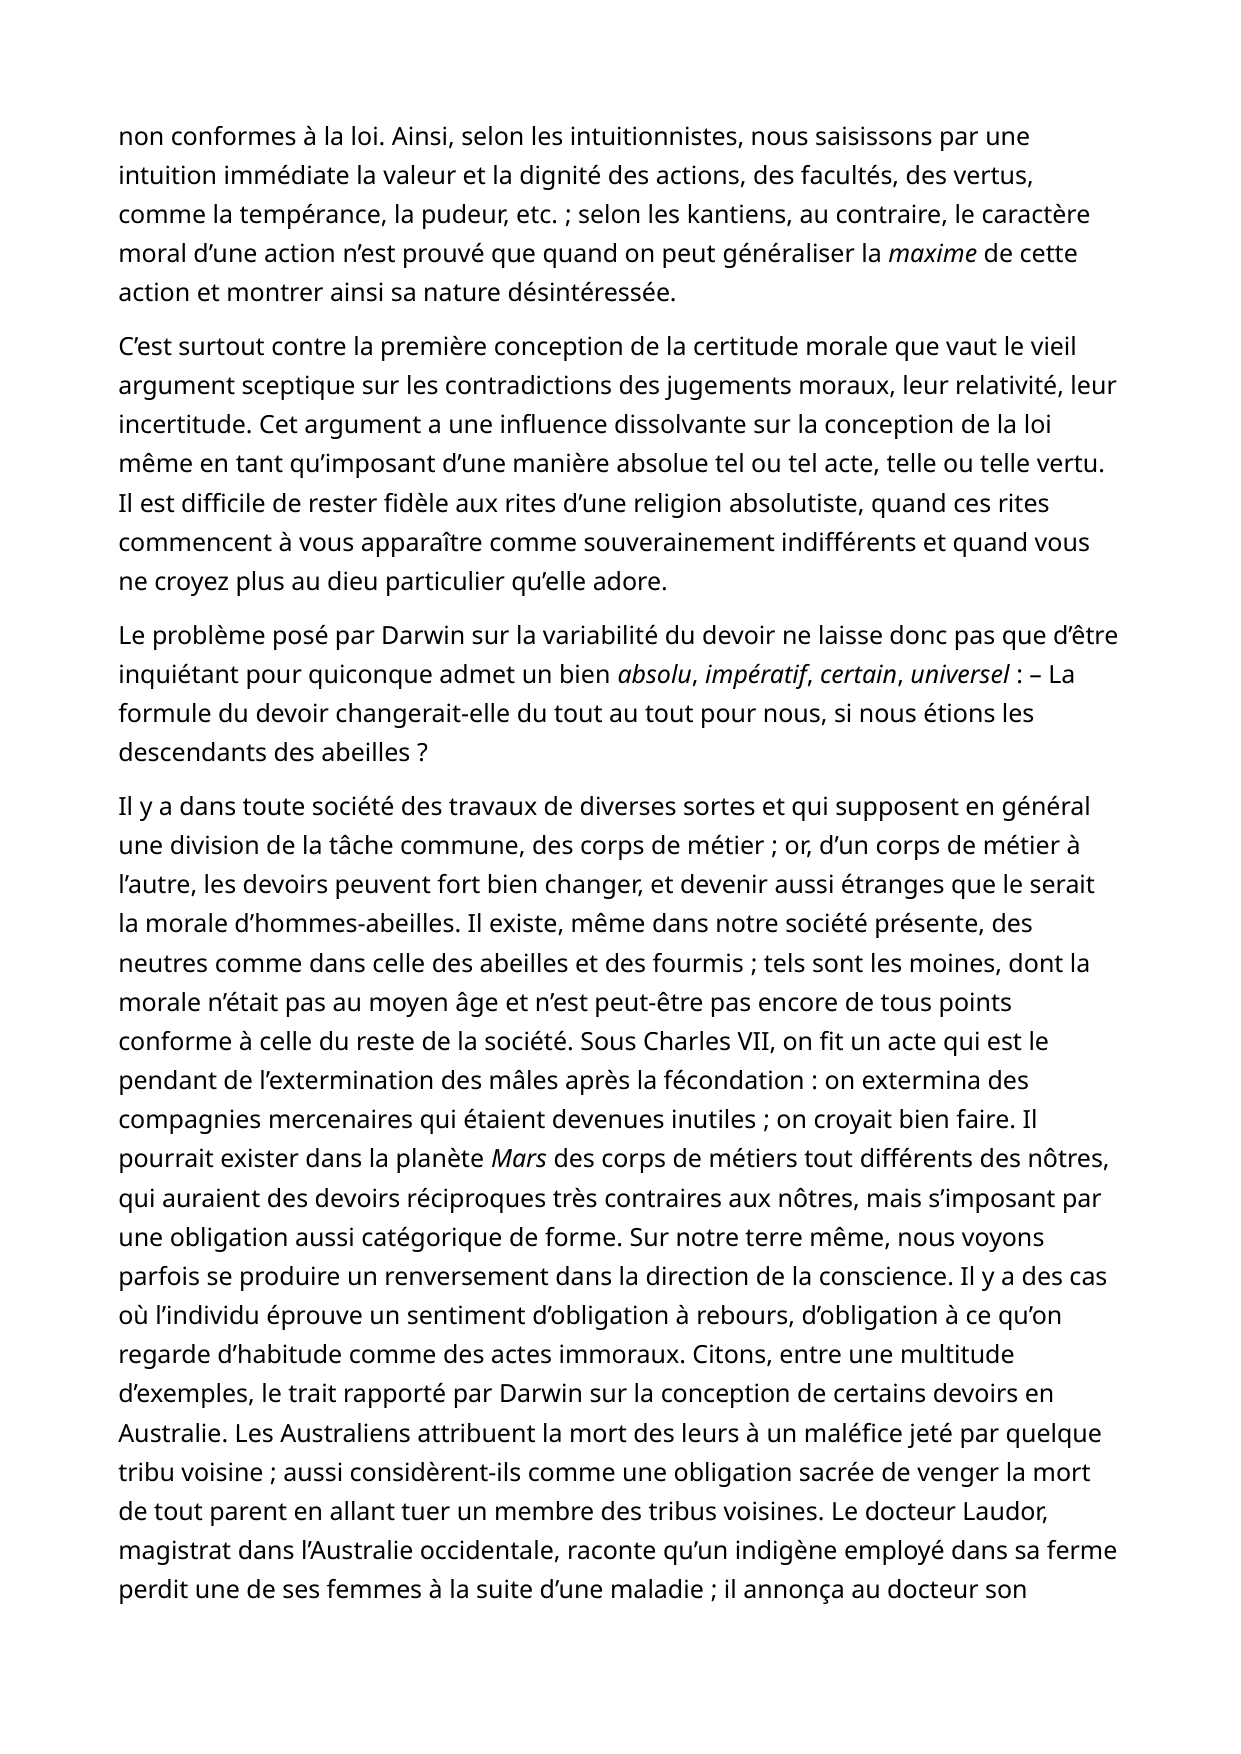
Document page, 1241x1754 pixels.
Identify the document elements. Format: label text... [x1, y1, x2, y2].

text C’est surtout contre la première conception de la certitude morale que vaut le vieil argument sceptique sur les contradictions des jugements moraux, leur relativité, leur incertitude. Cet argument a une influence dissolvante sur la conception de la loi même en tant qu’imposant d’une manière absolue tel ou tel acte, telle ou telle vertu. Il est difficile de rester fidèle aux rites d’une religion absolutiste, quand ces rites commencent à vous apparaître comme souverainement indifférents et quand vous ne croyez plus au dieu particulier qu’elle adore. [118, 328, 1122, 598]
text Le problème posé par Darwin sur la variabilité du devoir ne laisse donc pas que d’être inquiétant pour quiconque admet un bien absolu, impératif, certain, universel : – La formule du devoir changerait-elle du tout au tout pour nous, si nous étions les descendants des abeilles ? [118, 617, 1122, 769]
text non conformes à la loi. Ainsi, selon les intuitionnistes, nous saisissons par une intuition immédiate la valeur et la dignité des actions, des facultés, des vertus, comme la tempérance, la pudeur, etc. ; selon les kantiens, au contraire, le caractère moral d’une action n’est prouvé que quand on peut généraliser la maxime de cette action et montrer ainsi sa nature désintéressée. [118, 118, 1122, 309]
text Il y a dans toute société des travaux de diverses sortes et qui supposent en général une division de la tâche commune, des corps de métier ; or, d’un corps de métier à l’autre, les devoirs peuvent fort bien changer, et devenir aussi étranges que le serait la morale d’hommes-abeilles. Il existe, même dans notre société présente, des neutres comme dans celle des abeilles et des fourmis ; tels sont les moines, dont la morale n’était pas au moyen âge et n’est peut-être pas encore de tous points conforme à celle du reste de la société. Sous Charles VII, on fit un acte qui est le pendant de l’extermination des mâles après la fécondation : on extermina des compagnies mercenaires qui étaient devenues inutiles ; on croyait bien faire. Il pourrait exister dans la planète Mars des corps de métiers tout différents des nôtres, qui auraient des devoirs réciproques très contraires aux nôtres, mais s’imposant par une obligation aussi catégorique de forme. Sur notre terre même, nous voyons parfois se produire un renversement dans la direction de la conscience. Il y a des cas où l’individu éprouve un sentiment d’obligation à rebours, d’obligation à ce qu’on regarde d’habitude comme des actes immoraux. Citons, entre une multitude d’exemples, le trait rapporté par Darwin sur la conception de certains devoirs en Australie. Les Australiens attribuent la mort des leurs à un maléfice jeté par quelque tribu voisine ; aussi considèrent-ils comme une obligation sacrée de venger la mort de tout parent en allant tuer un membre des tribus voisines. Le docteur Laudor, magistrat dans l’Australie occidentale, raconte qu’un indigène employé dans sa ferme perdit une de ses femmes à la suite d’une maladie ; il annonça au docteur son [118, 788, 1122, 1606]
